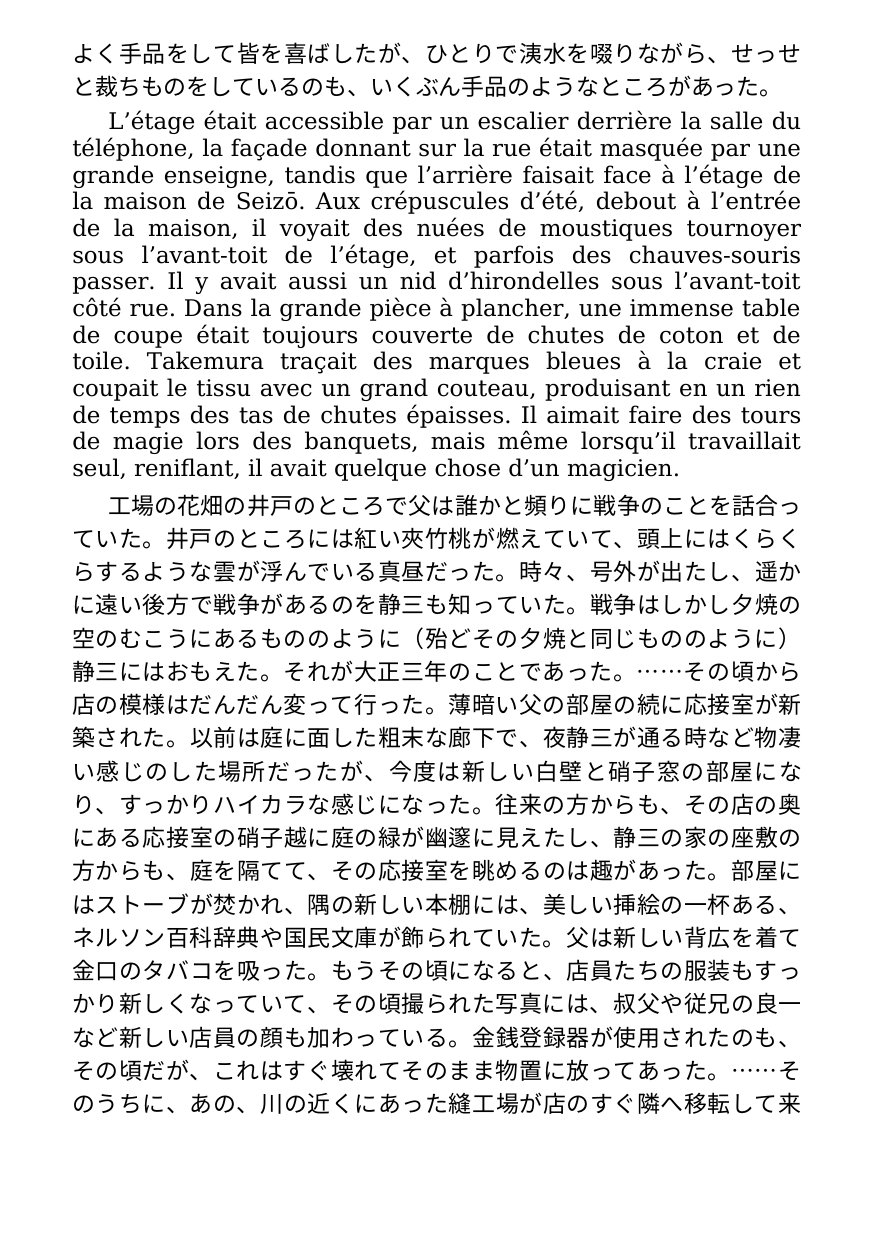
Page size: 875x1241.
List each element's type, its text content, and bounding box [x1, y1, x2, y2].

text よく手品をして皆を喜ばしたが、ひとりで洟水を啜りながら、せっせと裁ちものをしているのも、いくぶん手品のようなところがあった。 [72, 36, 802, 102]
text 工場の花畑の井戸のところで父は誰かと頻りに戦争のことを話合っていた。井戸のところには紅い夾竹桃が燃えていて、頭上にはくらくらするような雲が浮んでいる真昼だった。時々、号外が出たし、遥かに遠い後方で戦争があるのを静三も知っていた。戦争はしかし夕焼の空のむこうにあるもののように（殆どその夕焼と同じもののように）静三にはおもえた。それが大正三年のことであった。……その頃から店の模様はだんだん変って行った。薄暗い父の部屋の続に応接室が新築された。以前は庭に面した粗末な廊下で、夜静三が通る時など物凄い感じのした場所だったが、今度は新しい白壁と硝子窓の部屋になり、すっかりハイカラな感じになった。往来の方からも、その店の奥にある応接室の硝子越に庭の緑が幽邃に見えたし、静三の家の座敷の方からも、庭を隔てて、その応接室を眺めるのは趣があった。部屋にはストーブが焚かれ、隅の新しい本棚には、美しい挿絵の一杯ある、ネルソン百科辞典や国民文庫が飾られていた。父は新しい背広を着て金口のタバコを吸った。もうその頃になると、店員たちの服装もすっかり新しくなっていて、その頃撮られた写真には、叔父や従兄の良一など新しい店員の顔も加わっている。金銭登録器が使用されたのも、その頃だが、これはすぐ壊れてそのまま物置に放ってあった。……そのうちに、あの、川の近くにあった縫工場が店のすぐ隣へ移転して来 [72, 488, 802, 1119]
text L’étage était accessible par un escalier derrière la salle du téléphone, la façade donnant sur la rue était masquée par une grande enseigne, tandis que l’arrière faisait face à l’étage de la maison de Seizō. Aux crépuscules d’été, debout à l’entrée de la maison, il voyait des nuées de moustiques tournoyer sous l’avant-toit de l’étage, et parfois des chauves-souris passer. Il y avait aussi un nid d’hirondelles sous l’avant-toit côté rue. Dans la grande pièce à plancher, une immense table de coupe était toujours couverte de chutes de coton et de toile. Takemura traçait des marques bleues à la craie et coupait le tissu avec un grand couteau, produisant en un rien de temps des tas de chutes épaisses. Il aimait faire des tours de magie lors des banquets, mais même lorsqu’il travaillait seul, reniflant, il avait quelque chose d’un magicien. [72, 108, 802, 482]
